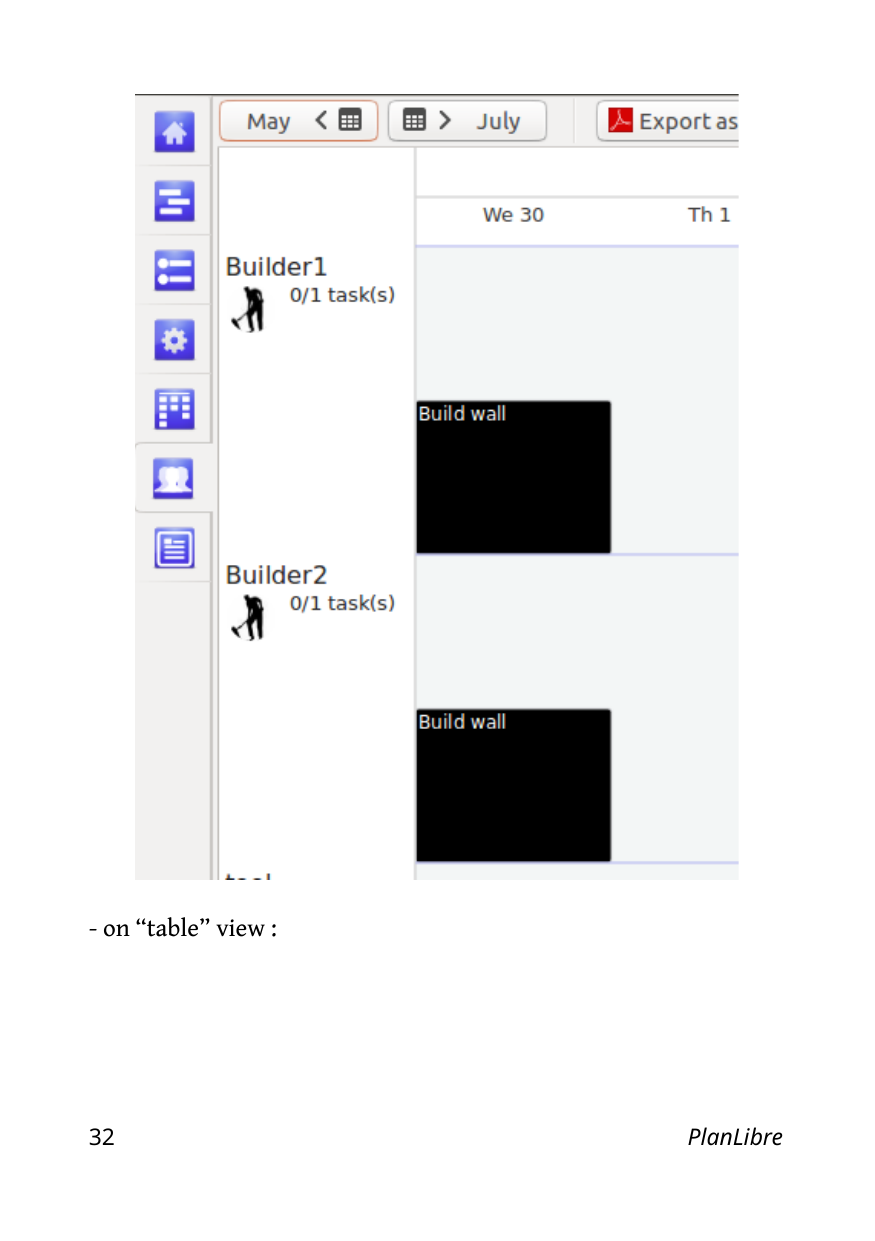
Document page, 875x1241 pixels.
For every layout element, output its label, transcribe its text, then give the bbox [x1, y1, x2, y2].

text - on “table” view : [88, 914, 786, 943]
picture [135, 94, 739, 880]
